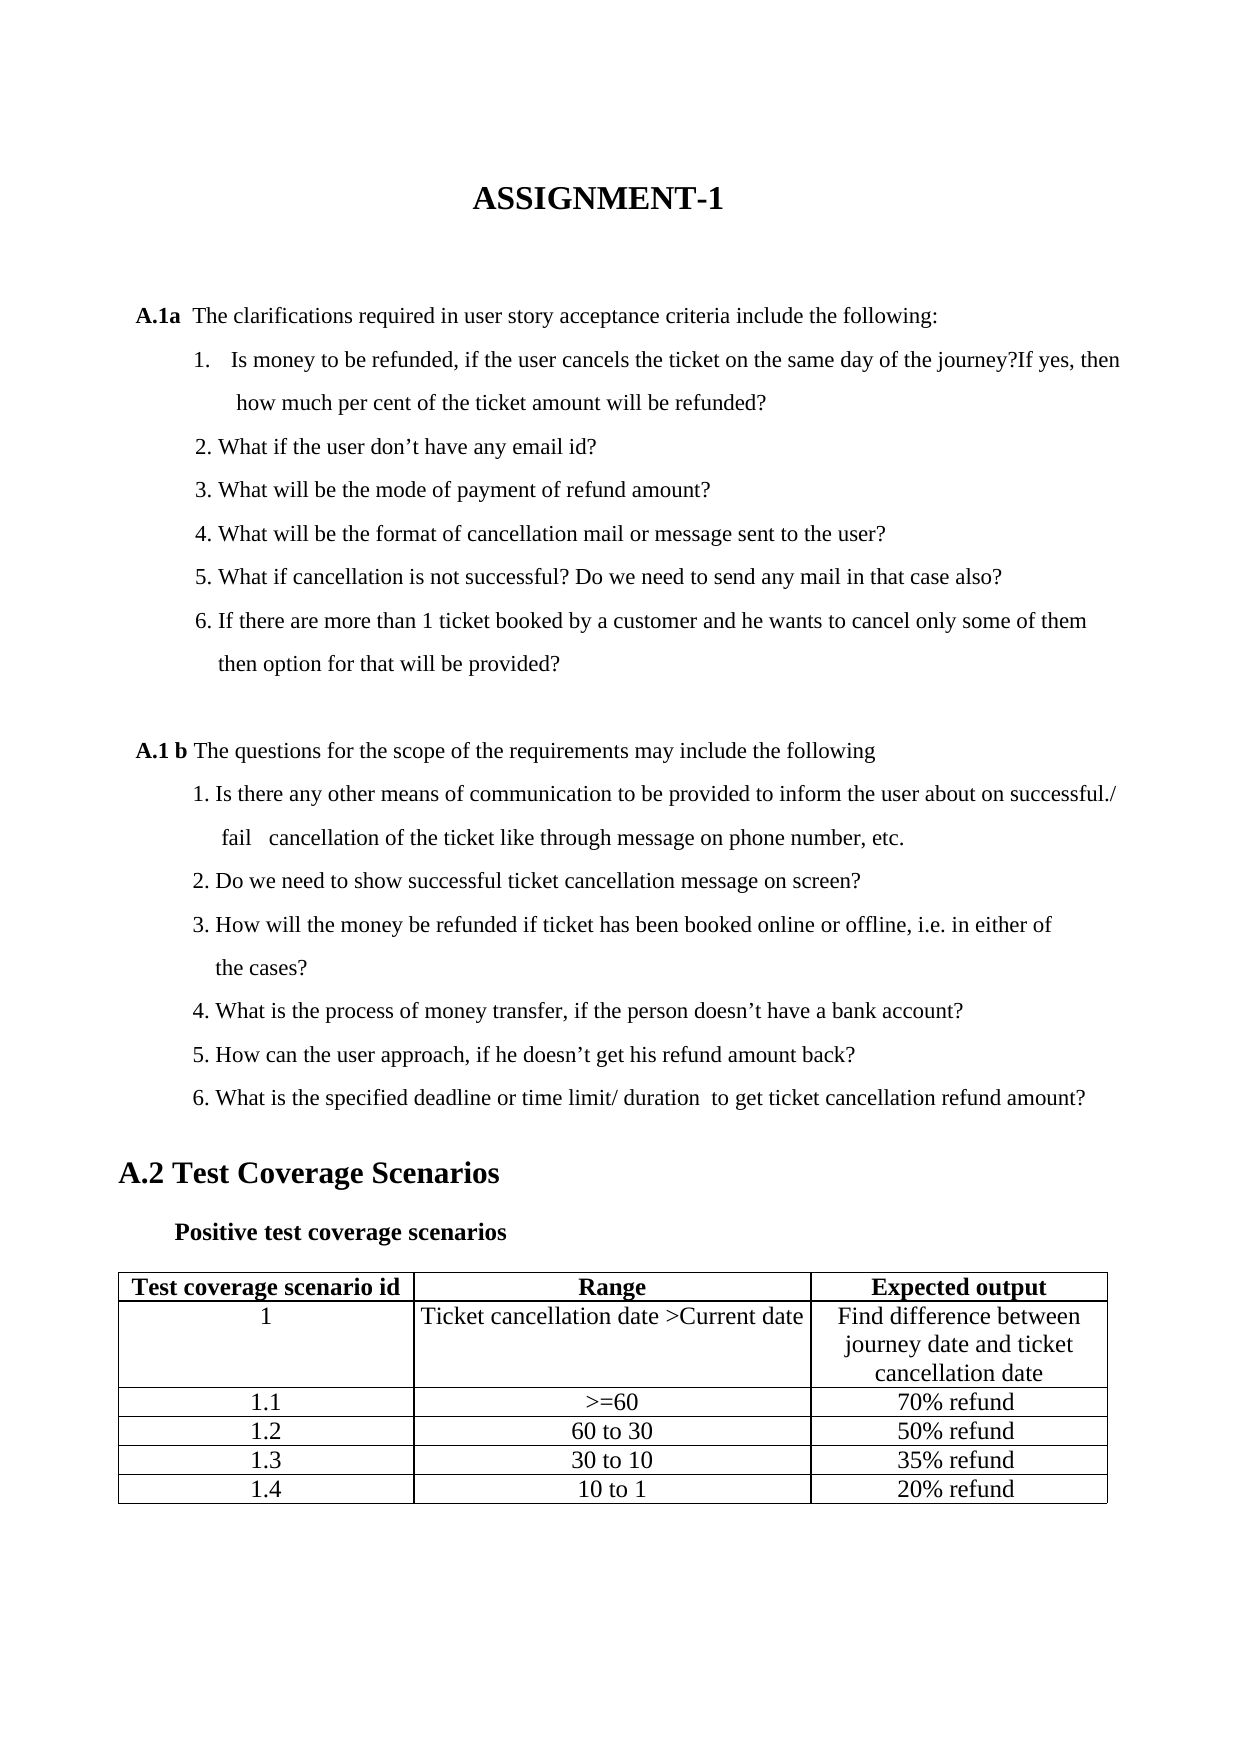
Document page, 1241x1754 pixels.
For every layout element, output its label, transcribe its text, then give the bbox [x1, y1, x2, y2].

list 4. What is the process of money transfer, if the person doesn’t have a bank account? [81, 998, 1122, 1024]
list 6. If there are more than 1 ticket booked by a customer and he wants to cancel only some of them [81, 607, 1122, 633]
table_header Range [415, 1273, 810, 1300]
table_cell 1.4 [119, 1475, 413, 1503]
list the cases? [81, 954, 1122, 981]
table_cell 50% refund [812, 1417, 1107, 1445]
list how much per cent of the ticket amount will be refunded? [193, 389, 1122, 416]
table_cell Ticket cancellation date >Current date [415, 1302, 810, 1387]
list 5. How can the user approach, if he doesn’t get his refund amount back? [81, 1041, 1122, 1067]
table_cell 10 to 1 [415, 1475, 810, 1503]
list 2. What if the user don’t have any email id? [81, 433, 1122, 459]
table_cell >=60 [415, 1388, 810, 1416]
list 1. Is there any other means of communication to be provided to inform the user about on successful./ [81, 780, 1122, 807]
list 3. How will the money be refunded if ticket has been booked online or offline, i.e. in either of [81, 911, 1122, 937]
table_cell 1 [119, 1302, 413, 1387]
list 3. What will be the mode of payment of refund amount? [81, 476, 1122, 503]
table_cell 70% refund [812, 1388, 1107, 1416]
text A.1a The clarifications required in user story acceptance criteria include the following: [118, 303, 1122, 329]
list 4. What will be the format of cancellation mail or message sent to the user? [81, 520, 1122, 546]
table_cell 1.1 [119, 1388, 413, 1416]
table_cell 30 to 10 [415, 1446, 810, 1474]
table_header Expected output [812, 1273, 1107, 1300]
list Is money to be refunded, if the user cancels the ticket on the same day of the journey?If yes, then [193, 346, 1122, 372]
text Positive test coverage scenarios [118, 1217, 1122, 1245]
list then option for that will be provided? [81, 650, 1122, 676]
list fail cancellation of the ticket like through message on phone number, etc. [81, 824, 1122, 850]
text A.2 Test Coverage Scenarios [118, 1154, 1122, 1190]
text A.1 b The questions for the scope of the requirements may include the following [118, 737, 1122, 763]
table_header Test coverage scenario id [119, 1273, 413, 1300]
table_cell Find difference between journey date and ticket cancellation date [812, 1302, 1107, 1387]
table_cell 1.3 [119, 1446, 413, 1474]
list 5. What if cancellation is not successful? Do we need to send any mail in that case also? [81, 563, 1122, 589]
text ASSIGNMENT-1 [118, 178, 1122, 216]
list 6. What is the specified deadline or time limit/ duration to get ticket cancellation refund amount? [81, 1084, 1122, 1111]
table_cell 60 to 30 [415, 1417, 810, 1445]
table_cell 20% refund [812, 1475, 1107, 1503]
list 2. Do we need to show successful ticket cancellation message on screen? [81, 867, 1122, 894]
table_cell 1.2 [119, 1417, 413, 1445]
table_cell 35% refund [812, 1446, 1107, 1474]
